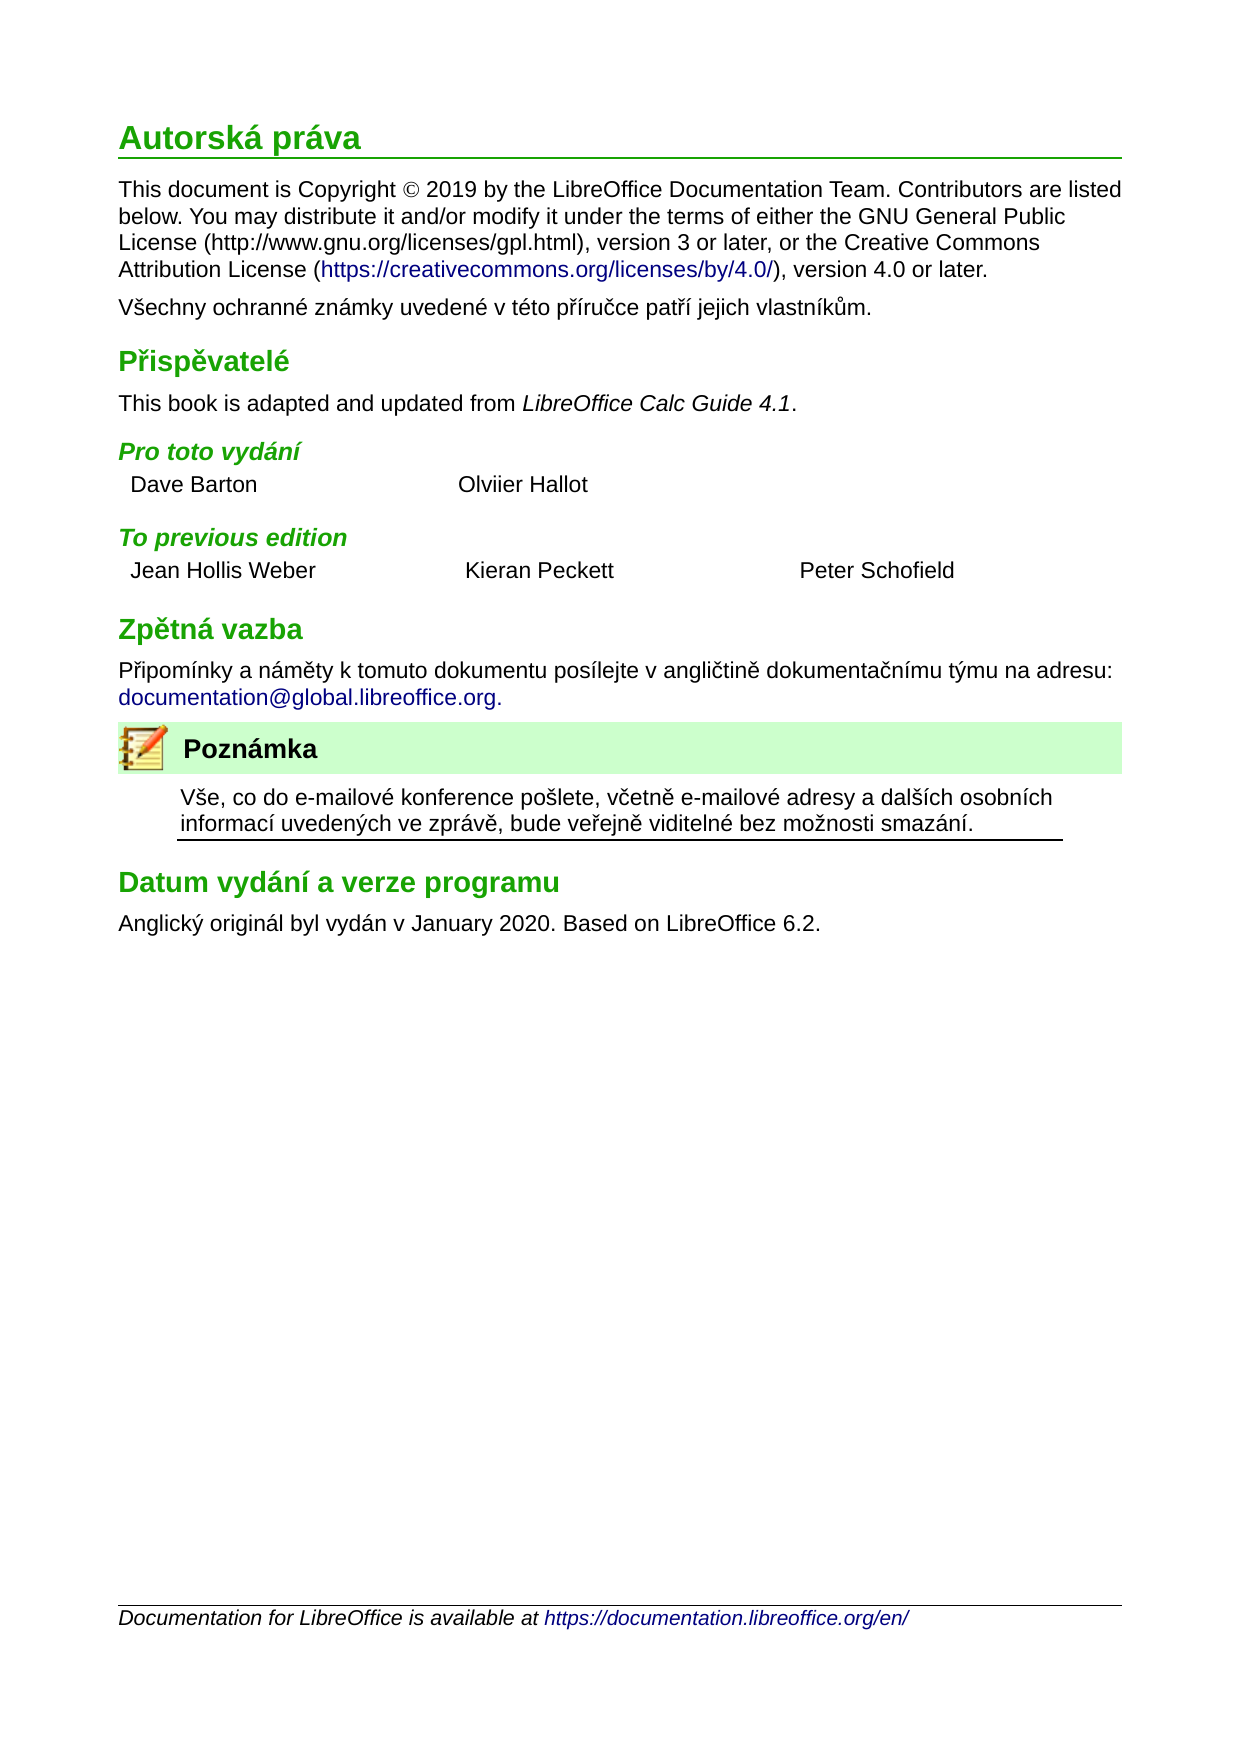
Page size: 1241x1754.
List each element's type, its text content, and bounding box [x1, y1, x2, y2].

table_header Dave Barton [118, 471, 458, 502]
subtitle To previous edition [118, 523, 1122, 552]
text Anglický originál byl vydán v lednu 2020. Based on LibreOffice 6.2. [118, 910, 1122, 937]
subtitle Datum vydání a verze programu [118, 865, 1122, 898]
subtitle Zpětná vazba [118, 612, 1122, 646]
text Vše, co do e-mailové konference pošlete, včetně e-mailové adresy a dalších osobních informací uvedených ve zprávě, bude veřejně viditelné bez možnosti smazání. [177, 781, 1063, 839]
table_header Peter Schofield [788, 558, 1122, 588]
subtitle Poznámka [118, 722, 1122, 774]
table_header Jean Hollis Weber [118, 558, 453, 588]
table_header Olviier Hallot [458, 471, 789, 502]
table_header [789, 471, 1122, 502]
subtitle Přispěvatelé [118, 344, 1122, 378]
text Všechny ochranné známky uvedené v této příručce patří jejich vlastníkům. [118, 294, 1122, 321]
subtitle Autorská práva [118, 118, 1122, 157]
table_header Kieran Peckett [453, 558, 787, 588]
picture [119, 723, 170, 774]
text Připomínky a náměty k tomuto dokumentu posílejte v angličtině dokumentačnímu týmu na adresu: documentation@global.libreoffice.org. [118, 657, 1122, 710]
subtitle Pro toto vydání [118, 437, 1122, 465]
text This book is adapted and updated from LibreOffice Calc Guide 4.1. [118, 390, 1122, 416]
text This document is Copyright © 2019 by the LibreOffice Documentation Team. Contributors are listed below. You may distribute it and/or modify it under the terms of either the GNU General Public License (http://www.gnu.org/licenses/gpl.html), version 3 or later, or the Creative Commons Attribution License (https://creativecommons.org/licenses/by/4.0/), version 4.0 or later. [118, 176, 1122, 282]
